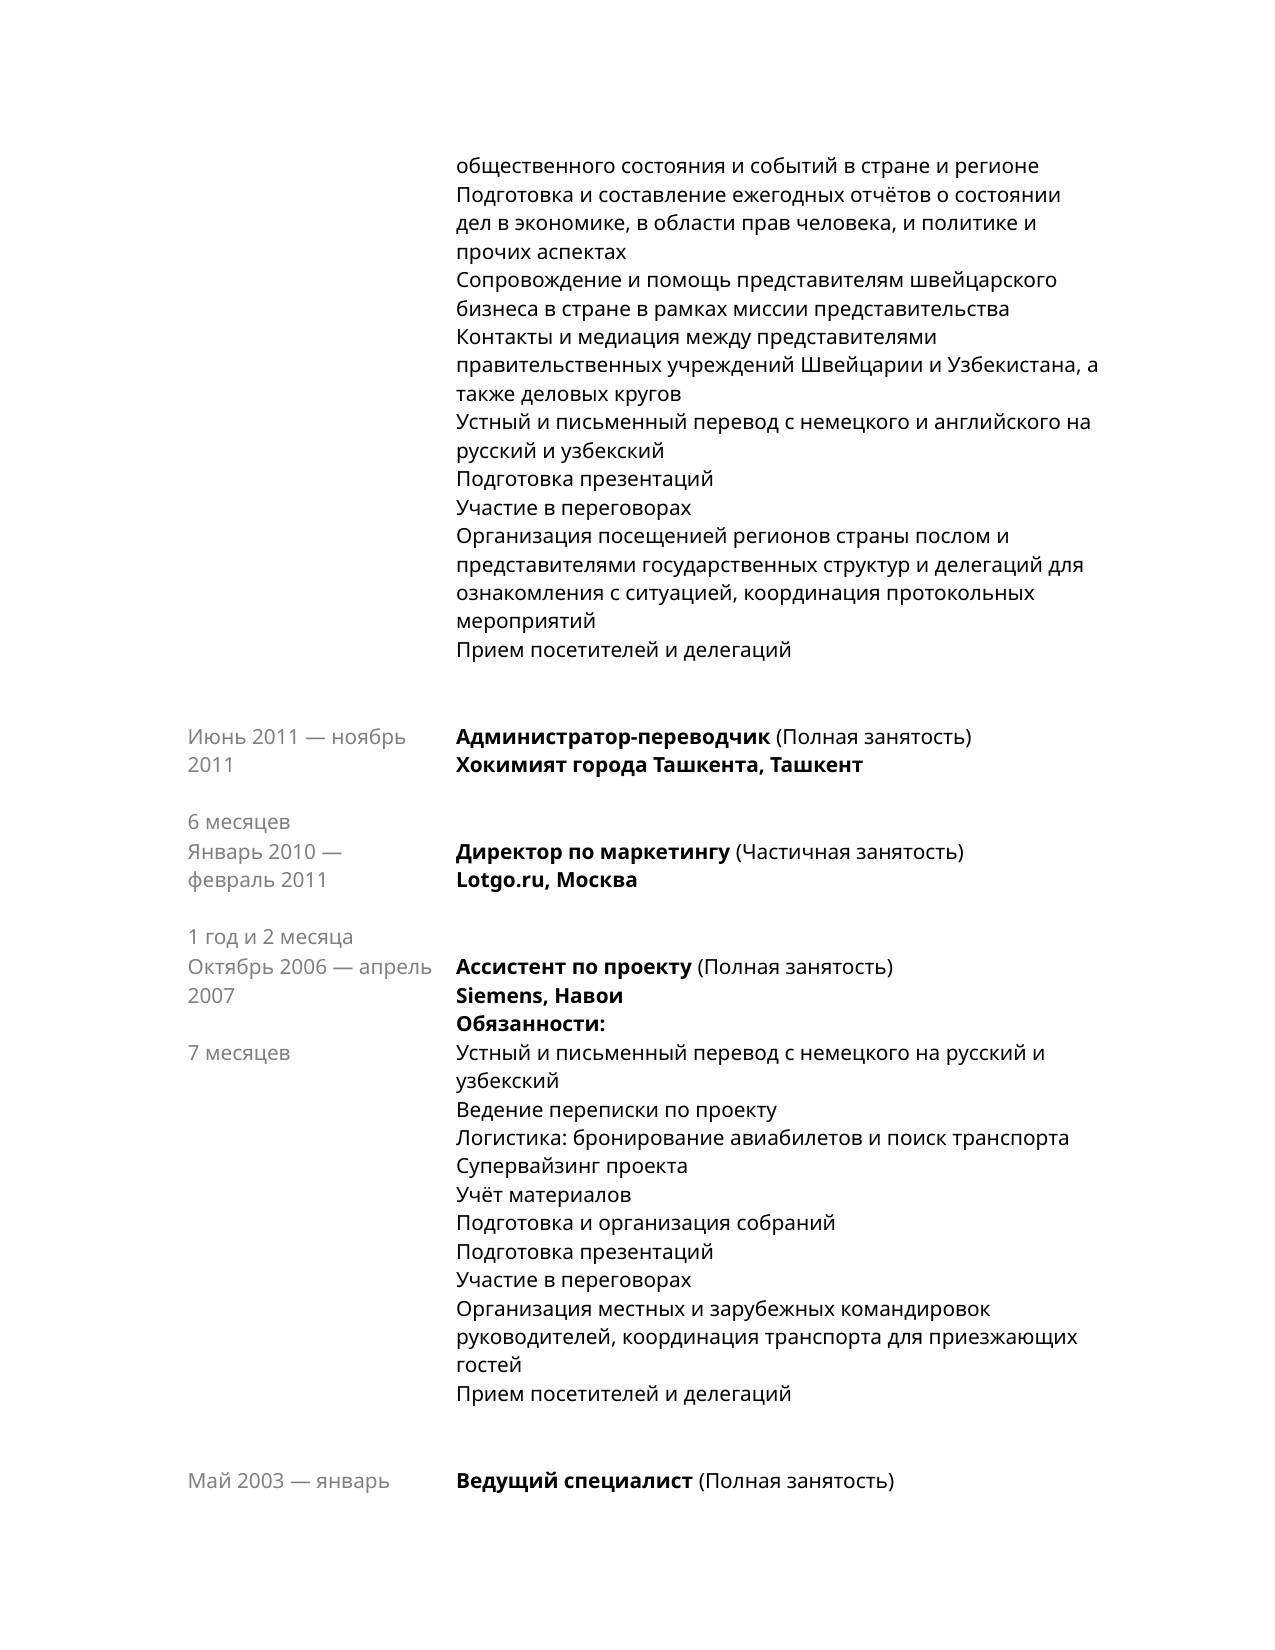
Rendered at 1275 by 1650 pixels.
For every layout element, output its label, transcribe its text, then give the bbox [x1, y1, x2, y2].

table_cell Администратор-переводчик (Полная занятость) Хокимият города Ташкента, Ташкент [445, 722, 1113, 836]
table_cell Ассистент по проекту (Полная занятость) Siemens, Навои Обязанности: Устный и письменный перевод с немецкого на русский и узбекский Ведение переписки по проекту Логистика: бронирование авиабилетов и поиск транспорта Супервайзинг проекта Учёт материалов Подготовка и организация собраний Подготовка презентаций Участие в переговорах Организация местных и зарубежных командировок руководителей, координация транспорта для приезжающих гостей Прием посетителей и делегаций [445, 953, 1113, 1464]
table_cell общественного состояния и событий в стране и регионе Подготовка и составление ежегодных отчётов о состоянии дел в экономике, в области прав человека, и политике и прочих аспектах Сопровождение и помощь представителям швейцарского бизнеса в стране в рамках миссии представительства Контакты и медиация между представителями правительственных учреждений Швейцарии и Узбекистана, а также деловых кругов Устный и письменный перевод с немецкого и английского на русский и узбекский Подготовка презентаций Участие в переговорах Организация посещенией регионов страны послом и представителями государственных структур и делегаций для ознакомления с ситуацией, координация протокольных мероприятий Прием посетителей и делегаций [445, 152, 1113, 720]
table_cell Июнь 2011 — ноябрь 2011 6 месяцев [177, 722, 444, 836]
table_cell Январь 2010 — февраль 2011 1 год и 2 месяца [177, 837, 444, 951]
table_cell Октябрь 2006 — апрель 2007 7 месяцев [177, 953, 444, 1464]
table_cell Директор по маркетингу (Частичная занятость) Lotgo.ru, Москва [445, 837, 1113, 951]
table_cell [177, 152, 444, 720]
table_cell Май 2003 — январь [177, 1466, 444, 1494]
table_cell Ведущий специалист (Полная занятость) [445, 1466, 1113, 1494]
